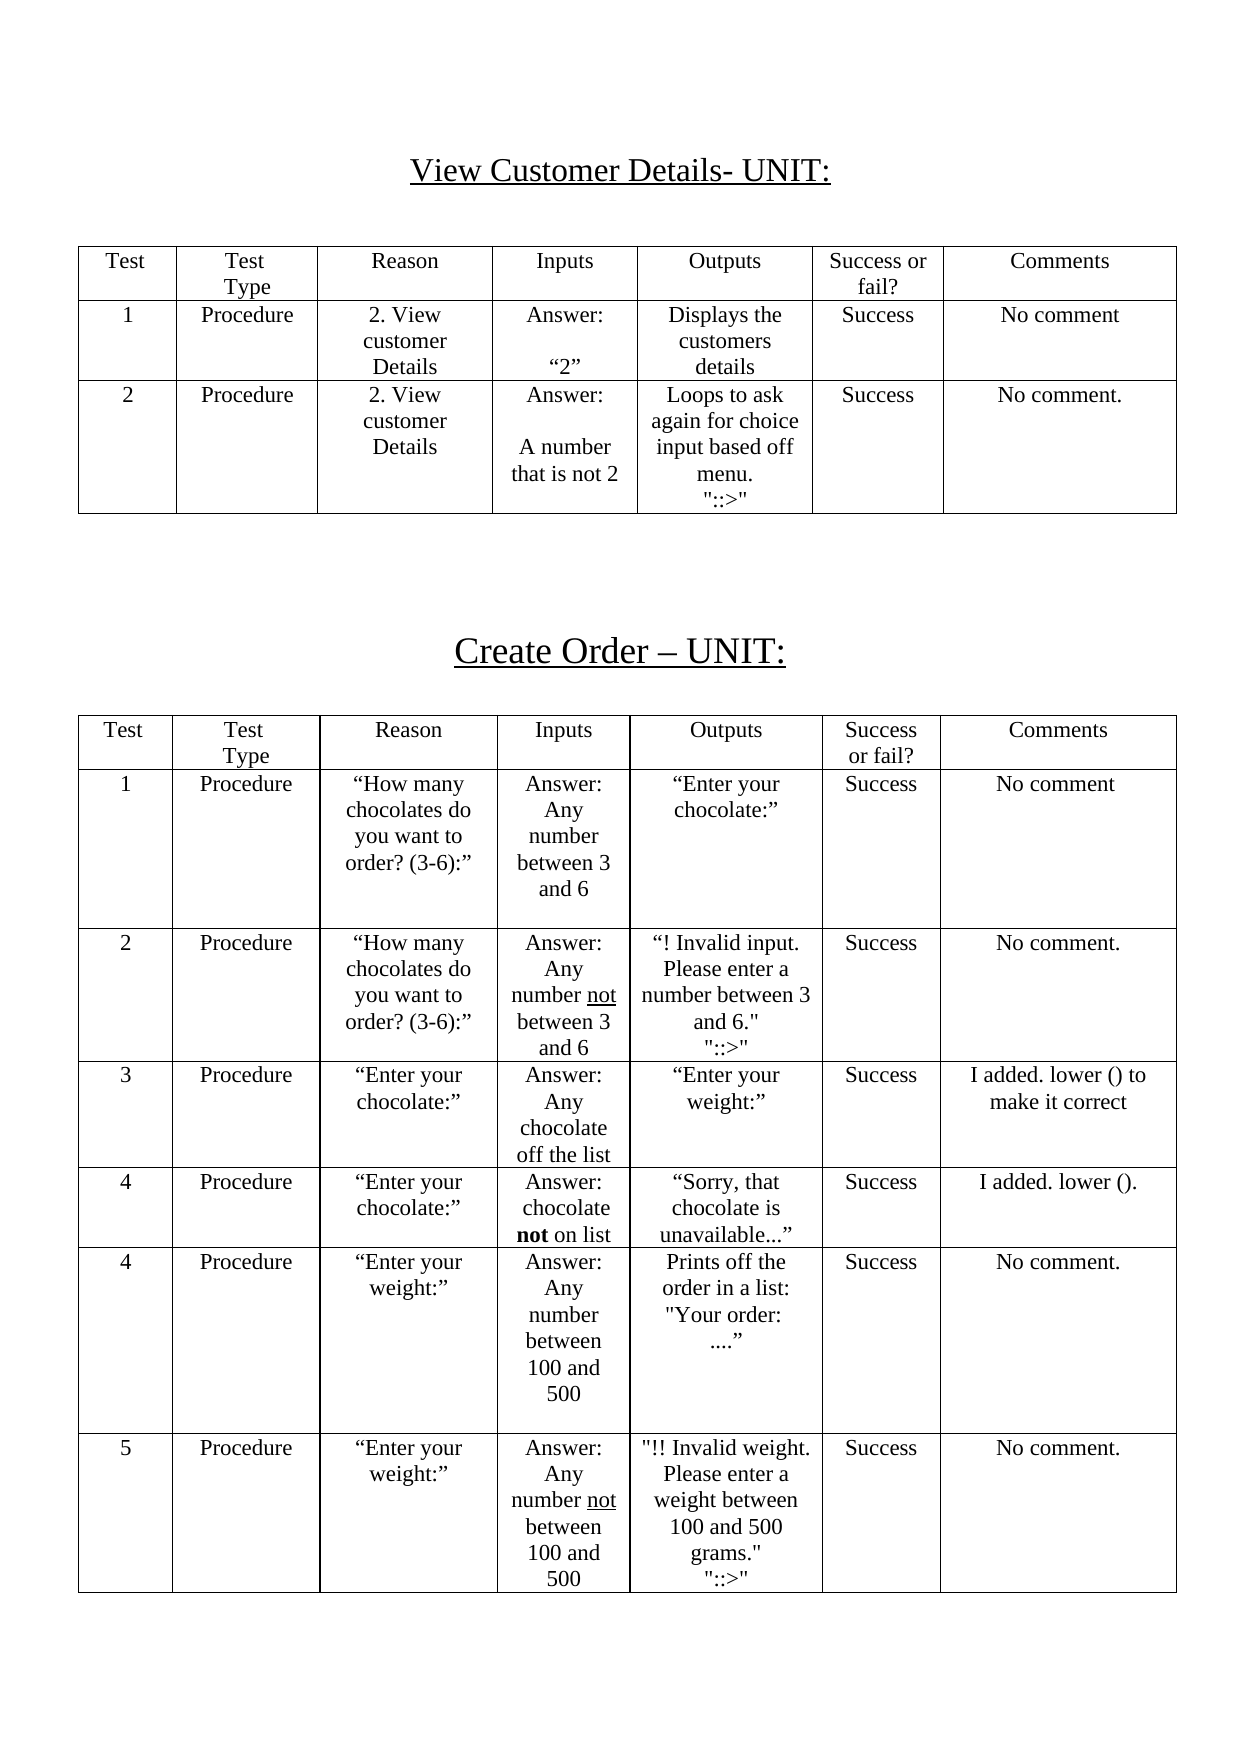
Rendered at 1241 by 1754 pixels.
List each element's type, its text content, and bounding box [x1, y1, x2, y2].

table_cell Procedure [173, 1062, 319, 1167]
table_cell 4 [79, 1248, 172, 1433]
table_header Reason [318, 247, 492, 299]
table_cell Answer: A number that is not 2 [493, 381, 637, 512]
table_cell “Enter your chocolate:” [631, 770, 822, 928]
table_cell Success [823, 1248, 940, 1433]
table_header Outputs [638, 247, 812, 299]
text View Customer Details- UNIT: [187, 150, 1053, 188]
table_header Outputs [631, 716, 822, 768]
table_cell “Enter your weight:” [631, 1062, 822, 1167]
table_cell Procedure [173, 1248, 319, 1433]
table_cell Answer: Any number between 100 and 500 [498, 1248, 629, 1433]
table_header Comments [941, 716, 1176, 768]
table_cell “! Invalid input. Please enter a number between 3 and 6." "::>" [631, 929, 822, 1061]
table_cell Procedure [173, 770, 319, 928]
table_cell 2 [79, 929, 172, 1061]
table_cell I added. lower () to make it correct [941, 1062, 1176, 1167]
table_cell Success [813, 381, 943, 512]
table_cell Displays the customers details [638, 301, 812, 380]
table_header Test [79, 716, 172, 768]
table_cell Prints off the order in a list: "Your order: ....” [631, 1248, 822, 1433]
table_cell I added. lower (). [941, 1168, 1176, 1247]
table_cell 1 [79, 770, 172, 928]
table_header Comments [944, 247, 1176, 299]
table_cell Success [823, 770, 940, 928]
table_cell “Enter your chocolate:” [321, 1168, 497, 1247]
table_cell “Enter your chocolate:” [321, 1062, 497, 1167]
table_cell No comment. [941, 1248, 1176, 1433]
table_cell No comment. [941, 929, 1176, 1061]
table_cell 5 [79, 1434, 172, 1592]
table_cell Success [823, 1434, 940, 1592]
table_cell Procedure [173, 1168, 319, 1247]
table_cell 2 [79, 381, 176, 512]
table_cell 2. View customer Details [318, 381, 492, 512]
table_header Test [79, 247, 176, 299]
table_cell Loops to ask again for choice input based off menu. "::>" [638, 381, 812, 512]
table_cell Answer: Any number not between 100 and 500 [498, 1434, 629, 1592]
table_cell 1 [79, 301, 176, 380]
table_cell Success [813, 301, 943, 380]
table_cell Procedure [173, 929, 319, 1061]
table_cell No comment [941, 770, 1176, 928]
table_cell “Enter your weight:” [321, 1434, 497, 1592]
table_cell Success [823, 929, 940, 1061]
table_cell “How many chocolates do you want to order? (3-6):” [321, 770, 497, 928]
table_cell No comment. [941, 1434, 1176, 1592]
table_header Test Type [173, 716, 319, 768]
table_cell “Sorry, that chocolate is unavailable...” [631, 1168, 822, 1247]
text Create Order – UNIT: [187, 628, 1053, 672]
table_cell Answer: “2” [493, 301, 637, 380]
table_cell "!! Invalid weight. Please enter a weight between 100 and 500 grams." "::>" [631, 1434, 822, 1592]
table_cell “How many chocolates do you want to order? (3-6):” [321, 929, 497, 1061]
table_cell 4 [79, 1168, 172, 1247]
table_header Success or fail? [813, 247, 943, 299]
table_header Success or fail? [823, 716, 940, 768]
table_cell Procedure [177, 301, 317, 380]
table_cell Procedure [173, 1434, 319, 1592]
table_cell Answer: Any chocolate off the list [498, 1062, 629, 1167]
table_cell Answer: chocolate not on list [498, 1168, 629, 1247]
table_cell No comment. [944, 381, 1176, 512]
table_cell Success [823, 1062, 940, 1167]
table_cell “Enter your weight:” [321, 1248, 497, 1433]
table_header Test Type [177, 247, 317, 299]
table_cell 3 [79, 1062, 172, 1167]
table_cell Success [823, 1168, 940, 1247]
table_cell Answer: Any number between 3 and 6 [498, 770, 629, 928]
table_cell No comment [944, 301, 1176, 380]
table_header Reason [321, 716, 497, 768]
table_cell 2. View customer Details [318, 301, 492, 380]
table_header Inputs [498, 716, 629, 768]
table_cell Answer: Any number not between 3 and 6 [498, 929, 629, 1061]
table_cell Procedure [177, 381, 317, 512]
table_header Inputs [493, 247, 637, 299]
